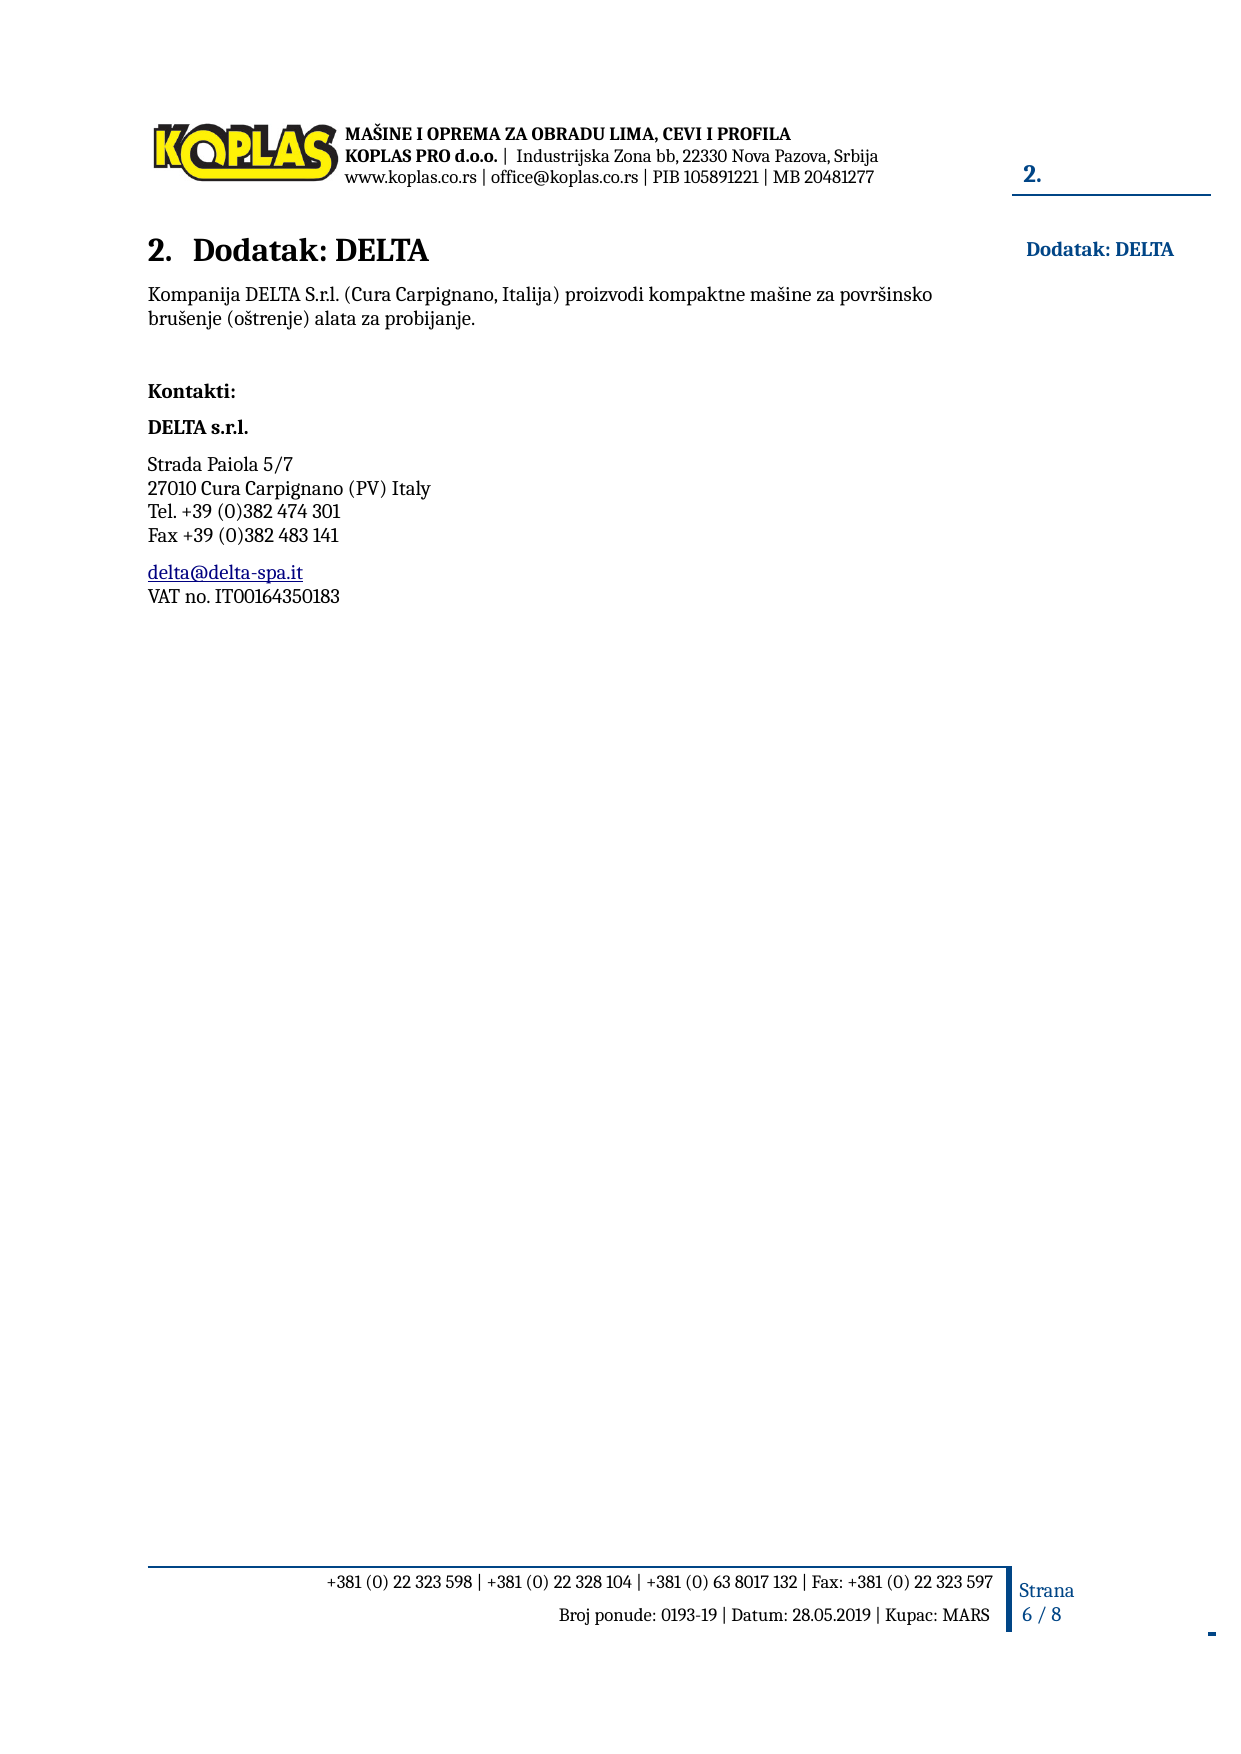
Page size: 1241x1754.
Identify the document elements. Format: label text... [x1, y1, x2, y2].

text delta@delta-spa.it VAT no. IT00164350183 [148, 561, 1004, 608]
text Strada Paiola 5/7 27010 Cura Carpignano (PV) Italy Tel. +39 (0)382 474 301 Fax +39 (0)382 483 141 [148, 452, 1004, 548]
text Kompanija DELTA S.r.l. (Cura Carpignano, Italija) proizvodi kompaktne mašine za površinsko brušenje (oštrenje) alata za probijanje. [148, 282, 1004, 330]
subtitle Dodatak: DELTA [148, 232, 1004, 270]
text Kontakti: [148, 379, 1004, 403]
picture [153, 123, 342, 182]
text DELTA s.r.l. [148, 416, 1004, 440]
